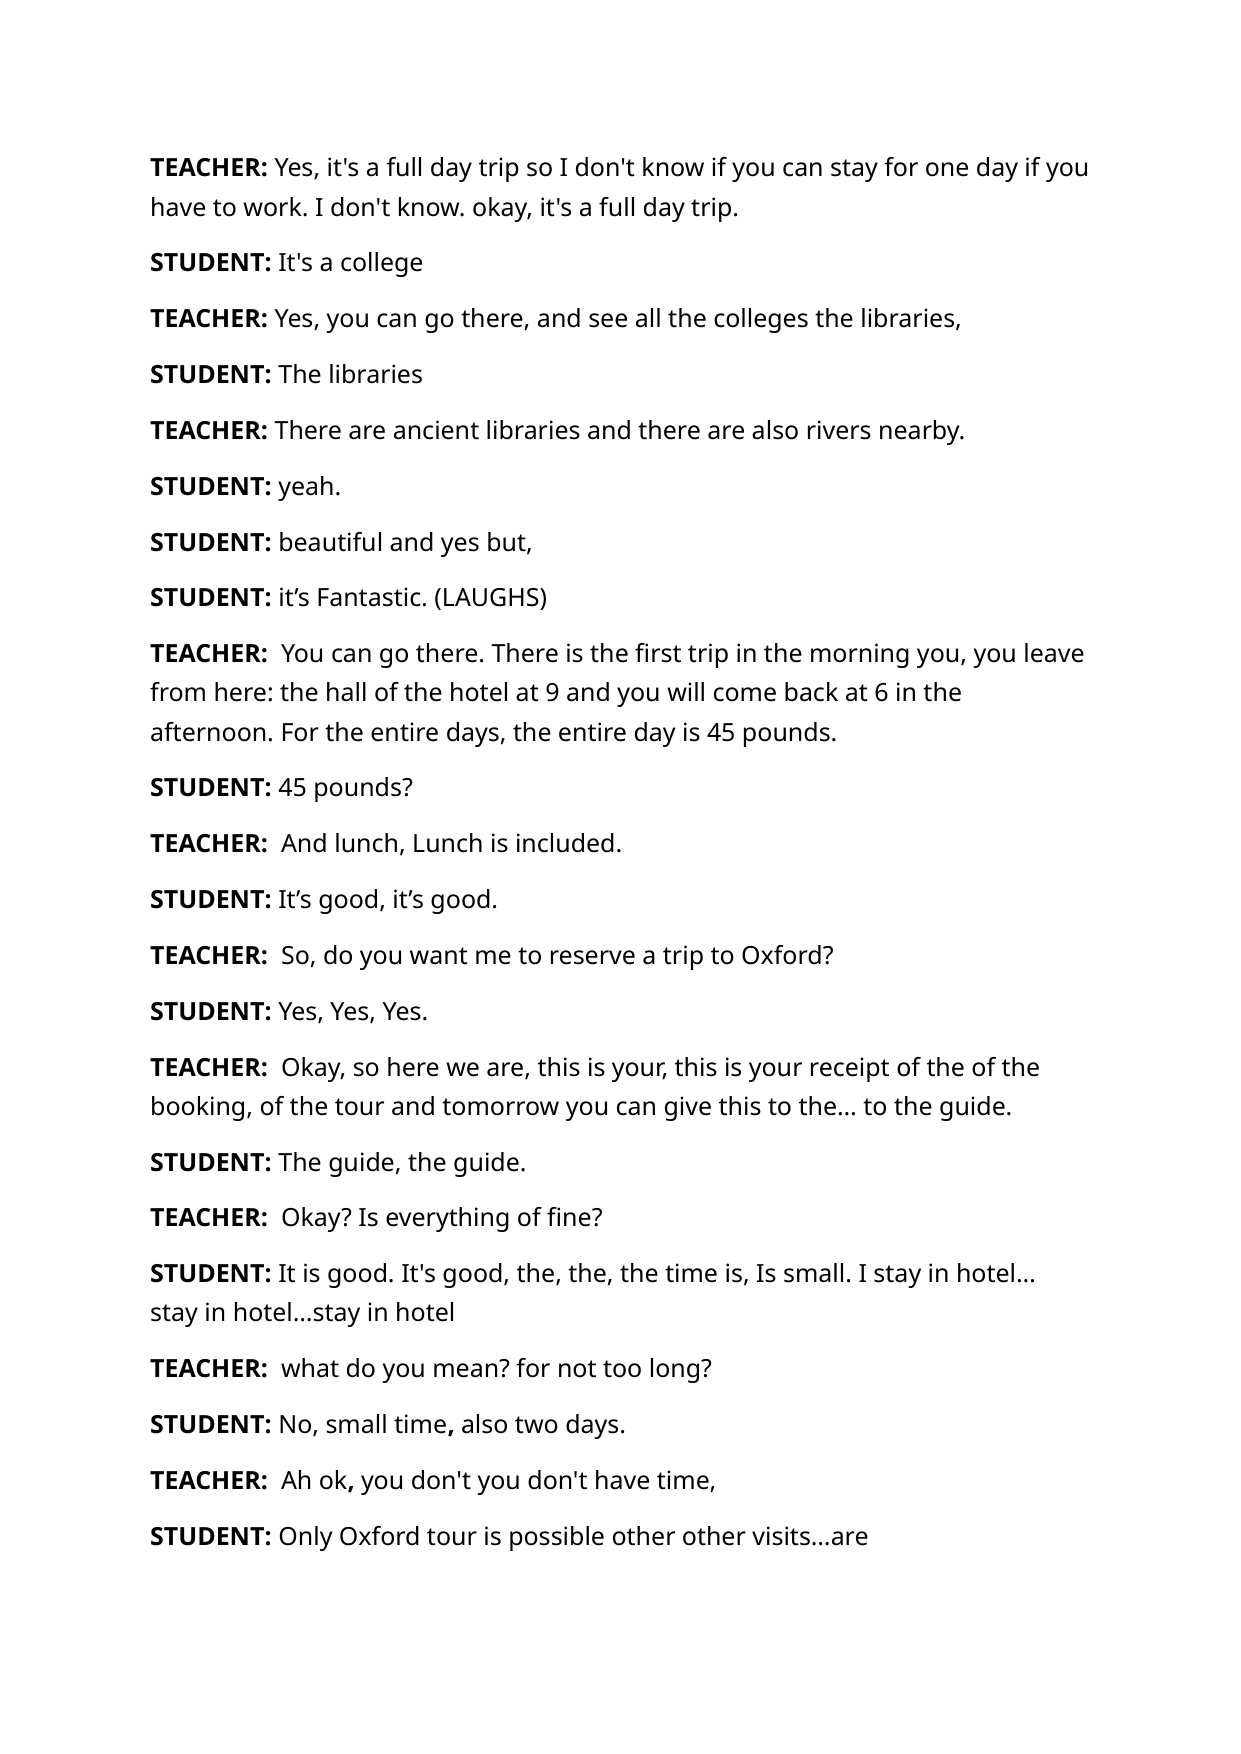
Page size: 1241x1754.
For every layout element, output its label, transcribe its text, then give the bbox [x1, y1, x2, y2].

text TEACHER: Okay, so here we are, this is your, this is your receipt of the of the booking, of the tour and tomorrow you can give this to the… to the guide. [150, 1049, 1090, 1122]
text TEACHER: what do you mean? for not too long? [150, 1351, 1090, 1385]
text STUDENT: yeah. [150, 468, 1090, 502]
text TEACHER: There are ancient libraries and there are also rivers nearby. [150, 412, 1090, 447]
text STUDENT: The libraries [150, 357, 1090, 391]
text TEACHER: Okay? Is everything of fine? [150, 1200, 1090, 1234]
text STUDENT: Yes, Yes, Yes. [150, 993, 1090, 1027]
text STUDENT: Only Oxford tour is possible other other visits…are [150, 1518, 1090, 1552]
text STUDENT: 45 pounds? [150, 770, 1090, 804]
text STUDENT: beautiful and yes but, [150, 524, 1090, 558]
text STUDENT: it’s Fantastic. (LAUGHS) [150, 580, 1090, 614]
text TEACHER: Ah ok, you don't you don't have time, [150, 1462, 1090, 1497]
text TEACHER: Yes, you can go there, and see all the colleges the libraries, [150, 301, 1090, 335]
text STUDENT: It’s good, it’s good. [150, 882, 1090, 916]
text TEACHER: Yes, it's a full day trip so I don't know if you can stay for one day if you have to work. I don't know. okay, it's a full day trip. [150, 150, 1090, 223]
text TEACHER: So, do you want me to reserve a trip to Oxford? [150, 937, 1090, 972]
text TEACHER: And lunch, Lunch is included. [150, 826, 1090, 860]
text TEACHER: You can go there. There is the first trip in the morning you, you leave from here: the hall of the hotel at 9 and you will come back at 6 in the afternoon. For the entire days, the entire day is 45 pounds. [150, 636, 1090, 748]
text STUDENT: It's a college [150, 245, 1090, 279]
text STUDENT: It is good. It's good, the, the, the time is, Is small. I stay in hotel… stay in hotel…stay in hotel [150, 1256, 1090, 1329]
text STUDENT: No, small time, also two days. [150, 1407, 1090, 1441]
text STUDENT: The guide, the guide. [150, 1144, 1090, 1178]
